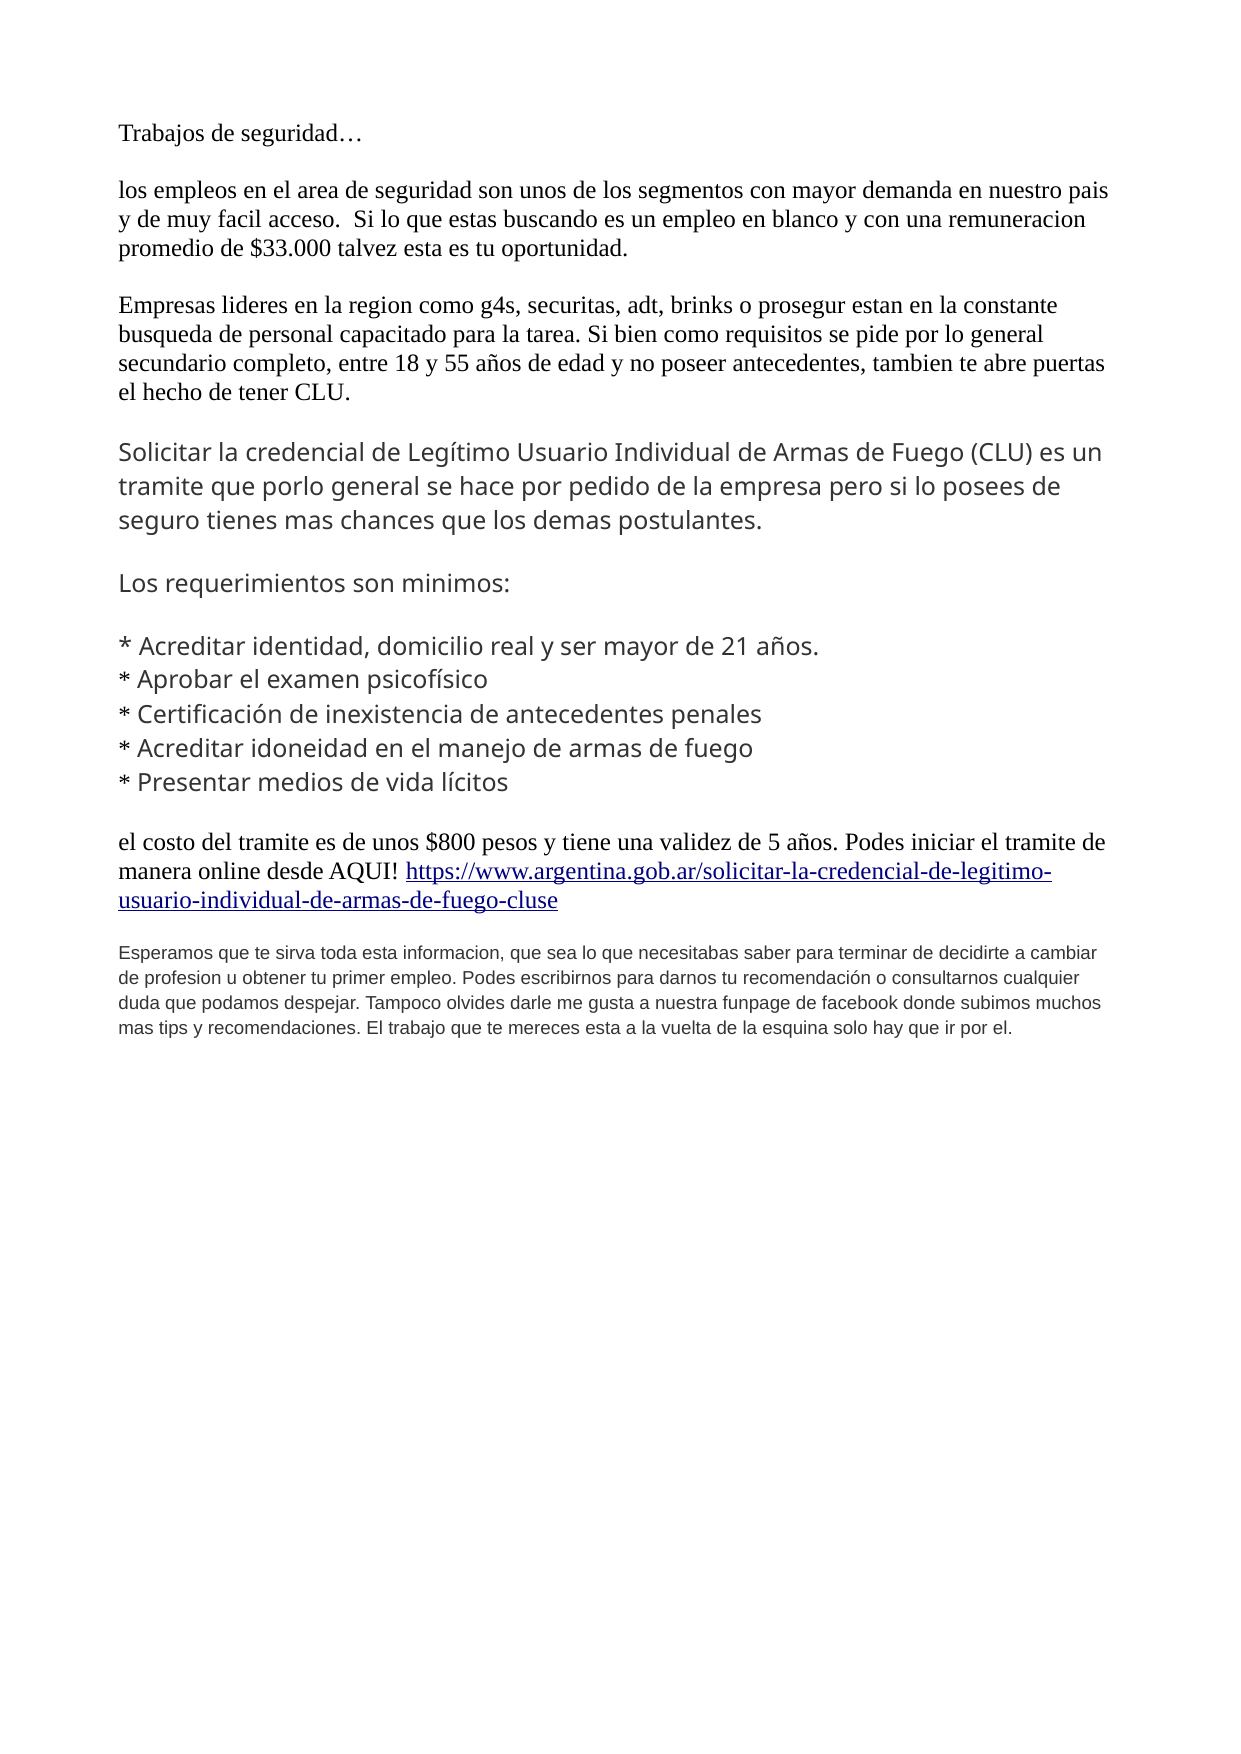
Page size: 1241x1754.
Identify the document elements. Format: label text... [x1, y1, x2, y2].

text el costo del tramite es de unos $800 pesos y tiene una validez de 5 años. Podes iniciar el tramite de manera online desde AQUI! https://www.argentina.gob.ar/solicitar-la-credencial-de-legitimo-usuario-individual-de-armas-de-fuego-cluse [118, 827, 1122, 913]
text Esperamos que te sirva toda esta informacion, que sea lo que necesitabas saber para terminar de decidirte a cambiar de profesion u obtener tu primer empleo. Podes escribirnos para darnos tu recomendación o consultarnos cualquier duda que podamos despejar. Tampoco olvides darle me gusta a nuestra funpage de facebook donde subimos muchos mas tips y recomendaciones. El trabajo que te mereces esta a la vuelta de la esquina solo hay que ir por el. [118, 942, 1122, 1038]
text Los requerimientos son minimos: [118, 565, 1122, 599]
text Solicitar la credencial de Legítimo Usuario Individual de Armas de Fuego (CLU) es un tramite que porlo general se hace por pedido de la empresa pero si lo posees de seguro tienes mas chances que los demas postulantes. [118, 434, 1122, 537]
text los empleos en el area de seguridad son unos de los segmentos con mayor demanda en nuestro pais y de muy facil acceso. Si lo que estas buscando es un empleo en blanco y con una remuneracion promedio de $33.000 talvez esta es tu oportunidad. [118, 176, 1122, 262]
text * Aprobar el examen psicofísico [118, 662, 1122, 696]
text * Acreditar idoneidad en el manejo de armas de fuego [118, 730, 1122, 764]
text * Certificación de inexistencia de antecedentes penales [118, 696, 1122, 730]
text Trabajos de seguridad… [118, 118, 1122, 147]
text * Presentar medios de vida lícitos [118, 764, 1122, 798]
text Empresas lideres en la region como g4s, securitas, adt, brinks o prosegur estan en la constante busqueda de personal capacitado para la tarea. Si bien como requisitos se pide por lo general secundario completo, entre 18 y 55 años de edad y no poseer antecedentes, tambien te abre puertas el hecho de tener CLU. [118, 291, 1122, 406]
text * Acreditar identidad, domicilio real y ser mayor de 21 años. [118, 628, 1122, 662]
